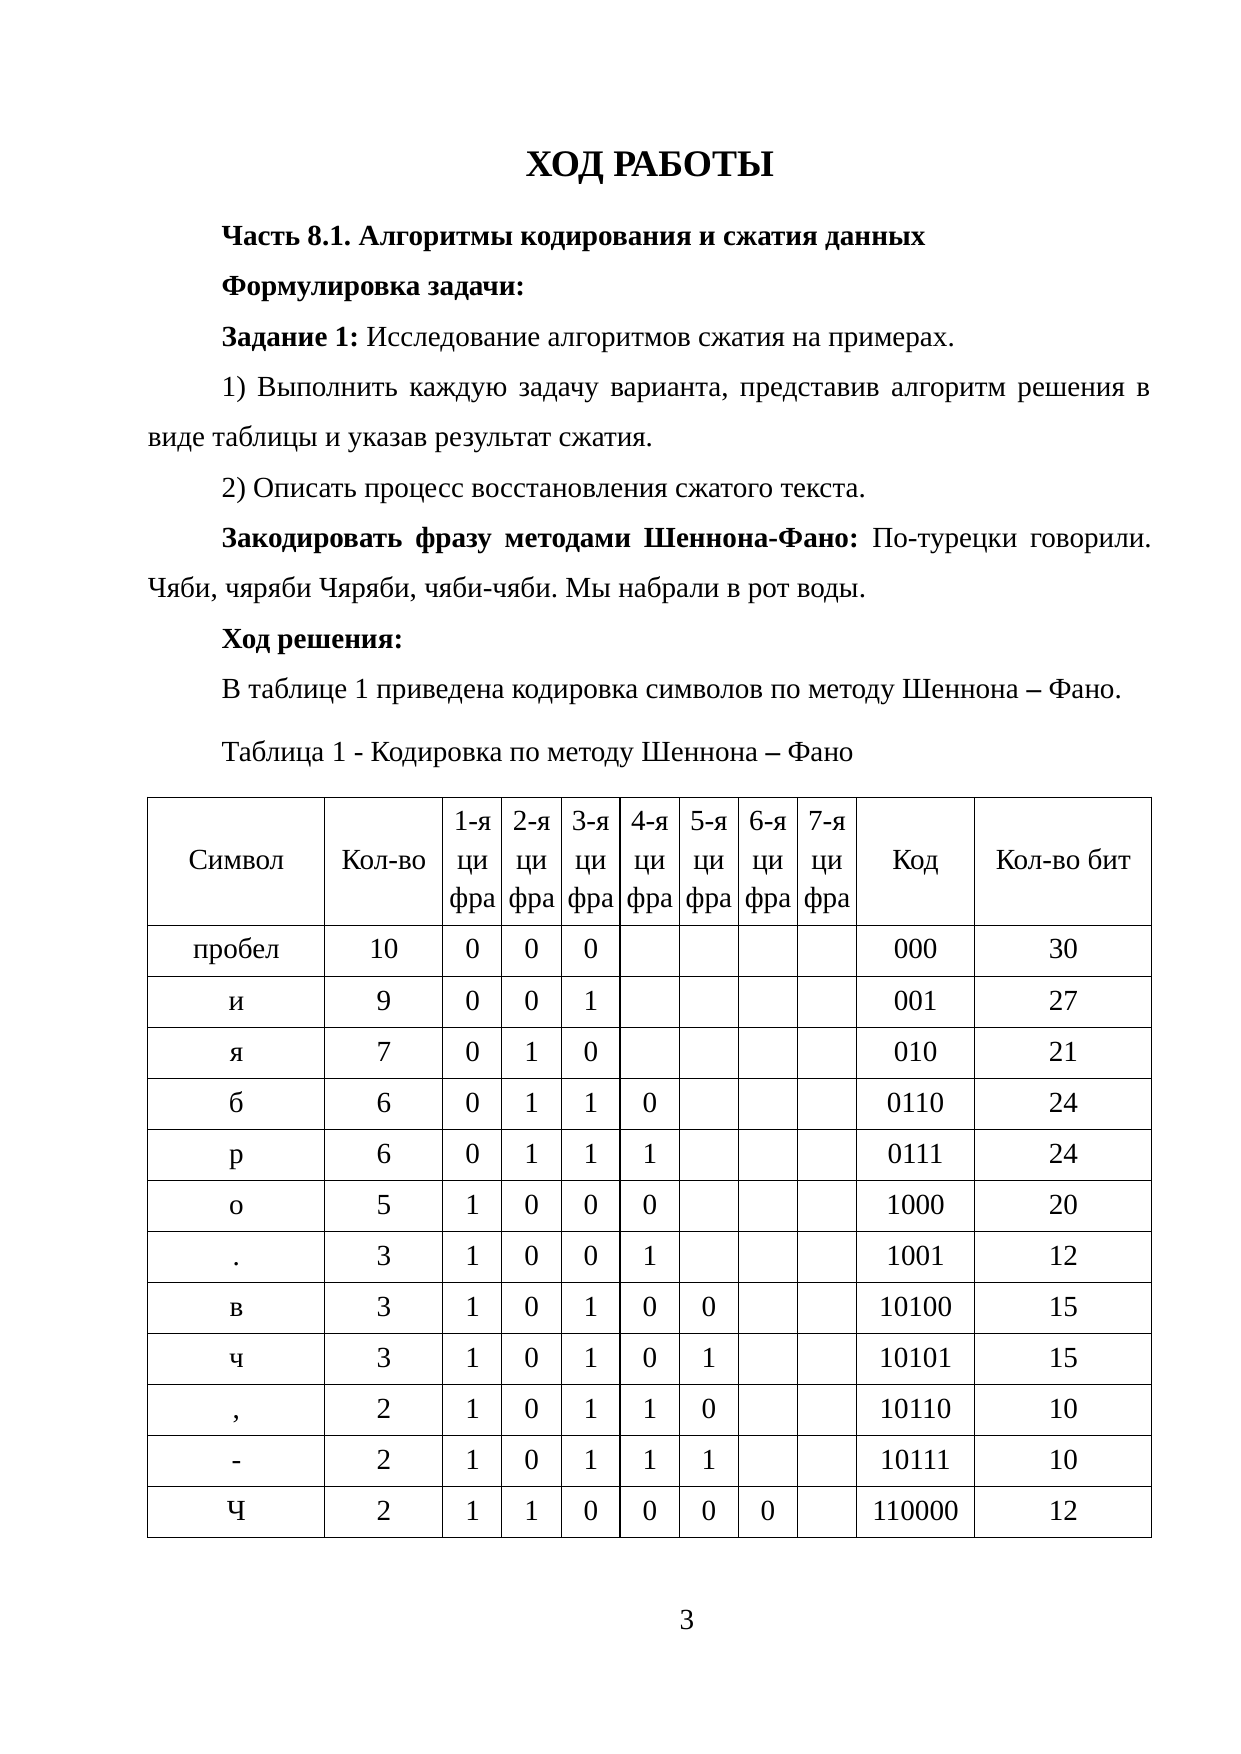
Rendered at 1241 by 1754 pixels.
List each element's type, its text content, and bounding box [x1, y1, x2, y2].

table_cell 10110 [857, 1385, 974, 1435]
table_cell [739, 1028, 797, 1078]
table_cell 1 [680, 1334, 738, 1384]
table_cell 1 [502, 1028, 561, 1078]
table_cell [798, 1436, 856, 1486]
table_cell 0 [562, 1028, 619, 1078]
table_cell 10100 [857, 1283, 974, 1333]
table_cell 15 [975, 1334, 1151, 1384]
table_cell 1 [443, 1232, 501, 1282]
table_cell о [148, 1181, 324, 1231]
table_cell 0 [680, 1283, 738, 1333]
table_cell [621, 926, 679, 976]
table_cell [621, 977, 679, 1027]
table_cell б [148, 1079, 324, 1129]
table_cell 6 [325, 1130, 442, 1180]
table_cell 20 [975, 1181, 1151, 1231]
table_cell [621, 1028, 679, 1078]
text Таблица 1 - Кодировка по методу Шеннона – Фано [148, 734, 1152, 767]
table_cell 6 [325, 1079, 442, 1129]
table_cell 1 [621, 1232, 679, 1282]
table_cell [798, 1334, 856, 1384]
table_cell [680, 1232, 738, 1282]
table_cell 1 [621, 1436, 679, 1486]
table_cell 0 [739, 1487, 797, 1537]
table_cell 3 [325, 1334, 442, 1384]
table_header 3-я цифра [562, 798, 619, 925]
table_cell 10 [975, 1436, 1151, 1486]
table_cell [798, 1130, 856, 1180]
table_cell 0 [443, 1079, 501, 1129]
table_cell 12 [975, 1487, 1151, 1537]
table_cell 1 [443, 1334, 501, 1384]
table_cell 0 [502, 926, 561, 976]
table_cell 0 [502, 1385, 561, 1435]
table_cell 10101 [857, 1334, 974, 1384]
table_cell 0 [443, 1028, 501, 1078]
text Формулировка задачи: [148, 268, 1152, 302]
table_cell 0 [443, 977, 501, 1027]
table_cell 1 [443, 1385, 501, 1435]
text Ход решения: [148, 621, 1152, 654]
table_cell [680, 1130, 738, 1180]
table_cell [798, 1181, 856, 1231]
table_header 1-я цифра [443, 798, 501, 925]
text Задание 1: Исследование алгоритмов сжатия на примерах. [148, 319, 1152, 352]
table_cell 21 [975, 1028, 1151, 1078]
table_header Символ [148, 798, 324, 925]
table_cell 0111 [857, 1130, 974, 1180]
table_cell 1 [502, 1079, 561, 1129]
table_cell я [148, 1028, 324, 1078]
table_cell 1 [621, 1385, 679, 1435]
table_cell 2 [325, 1385, 442, 1435]
table_cell 0 [502, 1283, 561, 1333]
table_cell . [148, 1232, 324, 1282]
table_cell 0 [443, 1130, 501, 1180]
table_cell [798, 926, 856, 976]
table_cell [680, 1079, 738, 1129]
table_cell 1 [562, 1130, 619, 1180]
table_cell , [148, 1385, 324, 1435]
table_header 6-я цифра [739, 798, 797, 925]
table_cell 3 [325, 1232, 442, 1282]
table_cell 1 [562, 1334, 619, 1384]
text В таблице 1 приведена кодировка символов по методу Шеннона – Фано. [148, 671, 1152, 704]
table_cell [798, 1079, 856, 1129]
table_cell [680, 1028, 738, 1078]
table_cell [798, 1487, 856, 1537]
table_cell 0 [621, 1079, 679, 1129]
table_cell р [148, 1130, 324, 1180]
table_cell 0 [502, 1334, 561, 1384]
table_cell 1 [562, 977, 619, 1027]
table_cell [739, 1130, 797, 1180]
table_header 7-я цифра [798, 798, 856, 925]
table_cell 1 [443, 1283, 501, 1333]
table_header 5-я цифра [680, 798, 738, 925]
table_cell 24 [975, 1130, 1151, 1180]
table_cell 1 [562, 1079, 619, 1129]
table_cell 0 [562, 926, 619, 976]
table_cell Ч [148, 1487, 324, 1537]
table_cell 1 [443, 1487, 501, 1537]
text Закодировать фразу методами Шеннона-Фано: По-турецки говорили. Чяби, чяряби Чяряби, чяби-чяби. Мы набрали в рот воды. [148, 520, 1152, 604]
table_cell [680, 926, 738, 976]
table_header Кол-во [325, 798, 442, 925]
table_cell [739, 1232, 797, 1282]
table_cell [739, 1283, 797, 1333]
table_cell пробел [148, 926, 324, 976]
table_cell 000 [857, 926, 974, 976]
table_cell 0 [621, 1283, 679, 1333]
table_cell 0 [621, 1334, 679, 1384]
table_cell 10111 [857, 1436, 974, 1486]
table_cell 10 [975, 1385, 1151, 1435]
table_cell [739, 1436, 797, 1486]
table_cell 0110 [857, 1079, 974, 1129]
table_cell 1000 [857, 1181, 974, 1231]
table_cell и [148, 977, 324, 1027]
table_cell 110000 [857, 1487, 974, 1537]
table_cell 1 [621, 1130, 679, 1180]
table_header Кол-во бит [975, 798, 1151, 925]
table_cell 1 [680, 1436, 738, 1486]
table_cell 0 [502, 977, 561, 1027]
table_cell [798, 1232, 856, 1282]
table_cell 0 [502, 1232, 561, 1282]
table_cell 12 [975, 1232, 1151, 1282]
table_cell 3 [325, 1283, 442, 1333]
table_cell ч [148, 1334, 324, 1384]
text 2) Описать процесс восстановления сжатого текста. [148, 470, 1152, 503]
table_cell 1 [443, 1436, 501, 1486]
table_cell 2 [325, 1436, 442, 1486]
table_cell [739, 926, 797, 976]
table_cell 0 [502, 1436, 561, 1486]
table_cell 0 [680, 1487, 738, 1537]
table_cell 0 [562, 1487, 619, 1537]
table_cell 0 [562, 1232, 619, 1282]
table_cell 1 [502, 1130, 561, 1180]
table_cell 27 [975, 977, 1151, 1027]
table_header 4-я цифра [621, 798, 679, 925]
table_cell 2 [325, 1487, 442, 1537]
table_cell [798, 1385, 856, 1435]
table_cell 001 [857, 977, 974, 1027]
table_cell 0 [621, 1181, 679, 1231]
table_cell [798, 977, 856, 1027]
subtitle Часть 8.1. Алгоритмы кодирования и сжатия данных [148, 218, 1152, 252]
text 1) Выполнить каждую задачу варианта, представив алгоритм решения в виде таблицы и указав результат сжатия. [148, 369, 1152, 453]
table_cell 0 [502, 1181, 561, 1231]
table_cell 010 [857, 1028, 974, 1078]
table_cell [680, 977, 738, 1027]
table_cell 10 [325, 926, 442, 976]
table_cell [739, 1334, 797, 1384]
table_cell в [148, 1283, 324, 1333]
table_cell [739, 977, 797, 1027]
table_header Код [857, 798, 974, 925]
table_cell 15 [975, 1283, 1151, 1333]
table_cell 0 [680, 1385, 738, 1435]
subtitle ХОД РАБОТЫ [148, 142, 1152, 185]
table_cell 1 [502, 1487, 561, 1537]
table_cell [739, 1079, 797, 1129]
table_cell 30 [975, 926, 1151, 976]
table_cell 0 [562, 1181, 619, 1231]
table_cell 0 [443, 926, 501, 976]
table_cell [739, 1385, 797, 1435]
table_cell 1 [562, 1283, 619, 1333]
table_cell [798, 1283, 856, 1333]
table_cell 0 [621, 1487, 679, 1537]
table_cell 7 [325, 1028, 442, 1078]
table_cell [798, 1028, 856, 1078]
table_cell 1 [443, 1181, 501, 1231]
table_cell - [148, 1436, 324, 1486]
table_header 2-я цифра [502, 798, 561, 925]
table_cell 9 [325, 977, 442, 1027]
table_cell [680, 1181, 738, 1231]
table_cell 1 [562, 1385, 619, 1435]
table_cell 1001 [857, 1232, 974, 1282]
table_cell [739, 1181, 797, 1231]
table_cell 5 [325, 1181, 442, 1231]
table_cell 24 [975, 1079, 1151, 1129]
table_cell 1 [562, 1436, 619, 1486]
